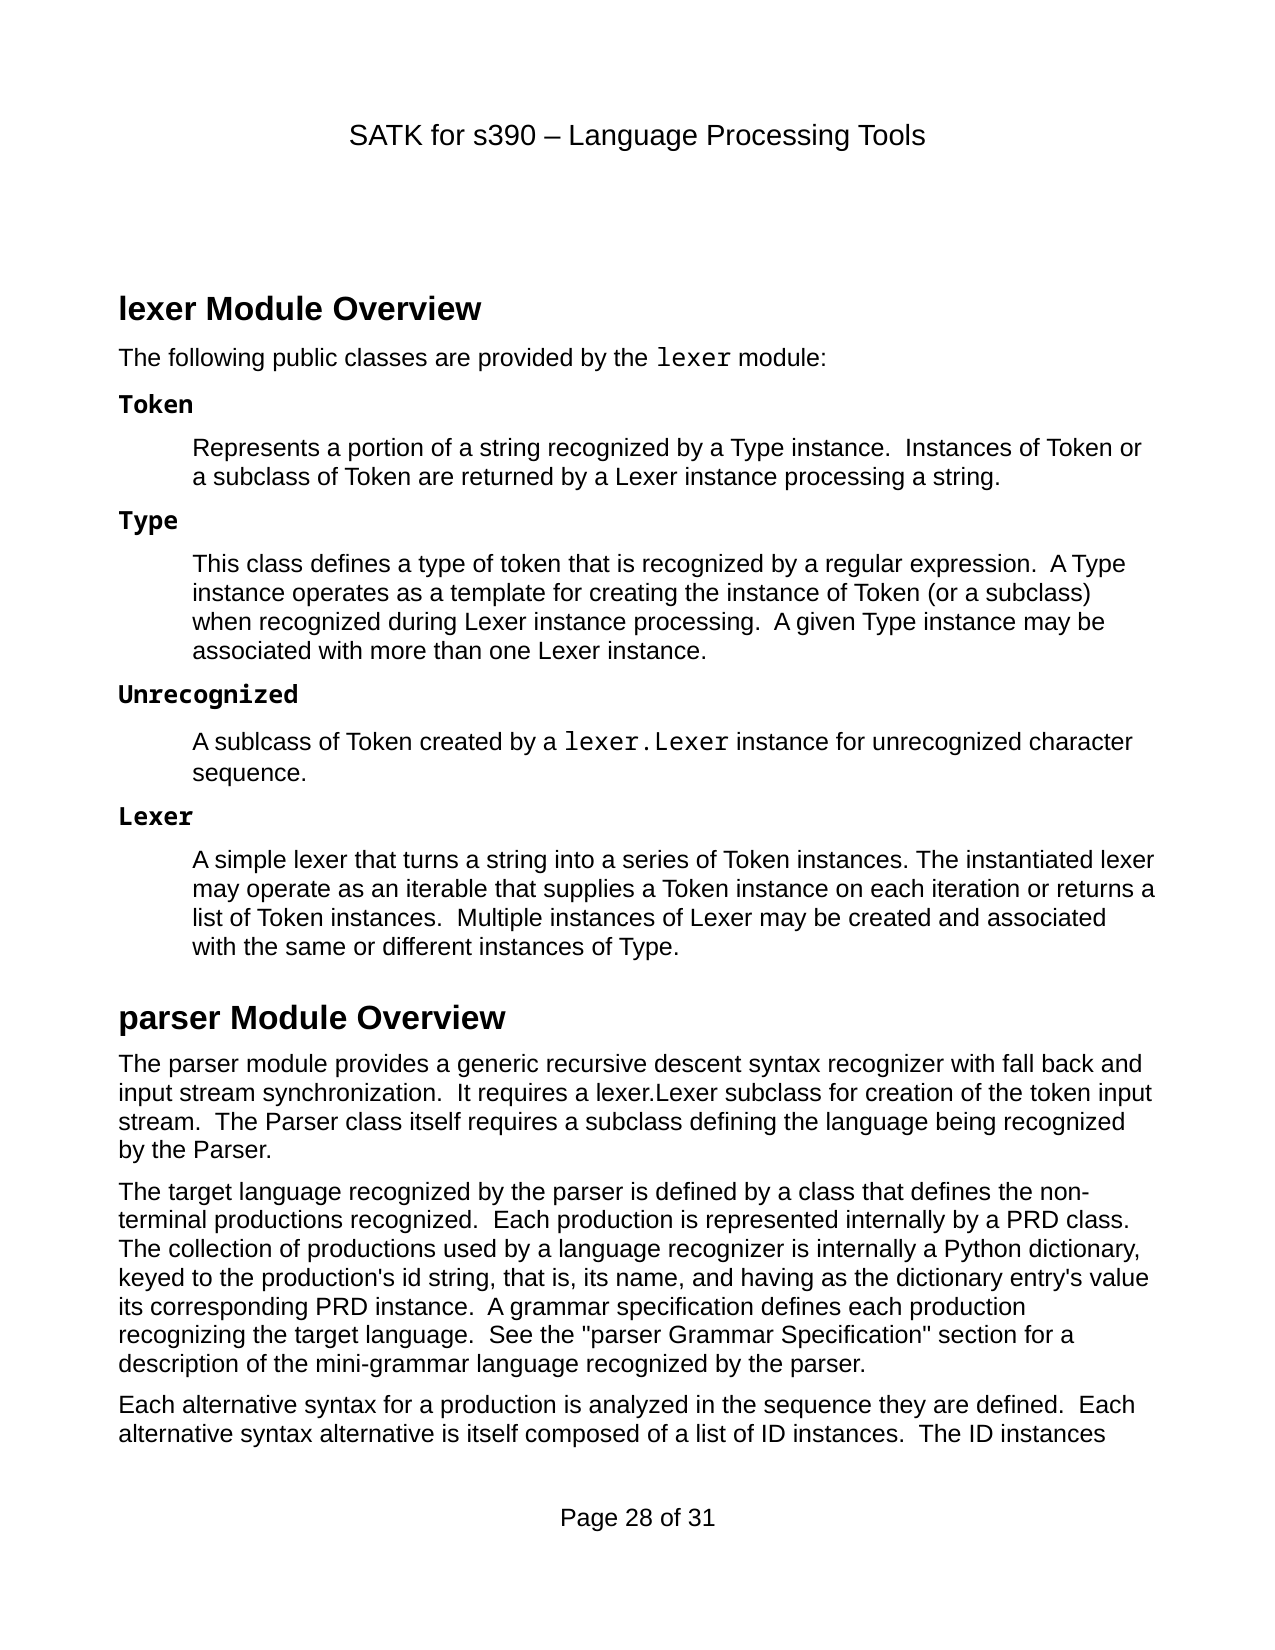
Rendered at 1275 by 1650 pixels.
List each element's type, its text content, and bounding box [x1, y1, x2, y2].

text The parser module provides a generic recursive descent syntax recognizer with fall back and input stream synchronization. It requires a lexer.Lexer subclass for creation of the token input stream. The Parser class itself requires a subclass defining the language being recognized by the Parser. [118, 1049, 1157, 1164]
text This class defines a type of token that is recognized by a regular expression. A Type instance operates as a template for creating the instance of Token (or a subclass) when recognized during Lexer instance processing. A given Type instance may be associated with more than one Lexer instance. [192, 549, 1157, 664]
text The target language recognized by the parser is defined by a class that defines the non-terminal productions recognized. Each production is represented internally by a PRD class. The collection of productions used by a language recognizer is internally a Python dictionary, keyed to the production's id string, that is, its name, and having as the dictionary entry's value its corresponding PRD instance. A grammar specification defines each production recognizing the target language. See the "parser Grammar Specification" section for a description of the mini-grammar language recognized by the parser. [118, 1177, 1157, 1378]
text Lexer [118, 799, 1157, 833]
subtitle parser Module Overview [118, 998, 1157, 1037]
text The following public classes are provided by the lexer module: [118, 340, 1157, 374]
text A sublcass of Token created by a lexer.Lexer instance for unrecognized character sequence. [192, 723, 1157, 786]
text Represents a portion of a string recognized by a Type instance. Instances of Token or a subclass of Token are returned by a Lexer instance processing a string. [192, 433, 1157, 490]
text Token [118, 386, 1157, 420]
text A simple lexer that turns a string into a series of Token instances. The instantiated lexer may operate as an iterable that supplies a Token instance on each iteration or returns a list of Token instances. Multiple instances of Lexer may be created and associated with the same or different instances of Type. [192, 845, 1157, 960]
text Unrecognized [118, 677, 1157, 711]
subtitle lexer Module Overview [118, 289, 1157, 327]
text Each alternative syntax for a production is analyzed in the sequence they are defined. Each alternative syntax alternative is itself composed of a list of ID instances. The ID instances [118, 1390, 1157, 1448]
text Type [118, 503, 1157, 537]
